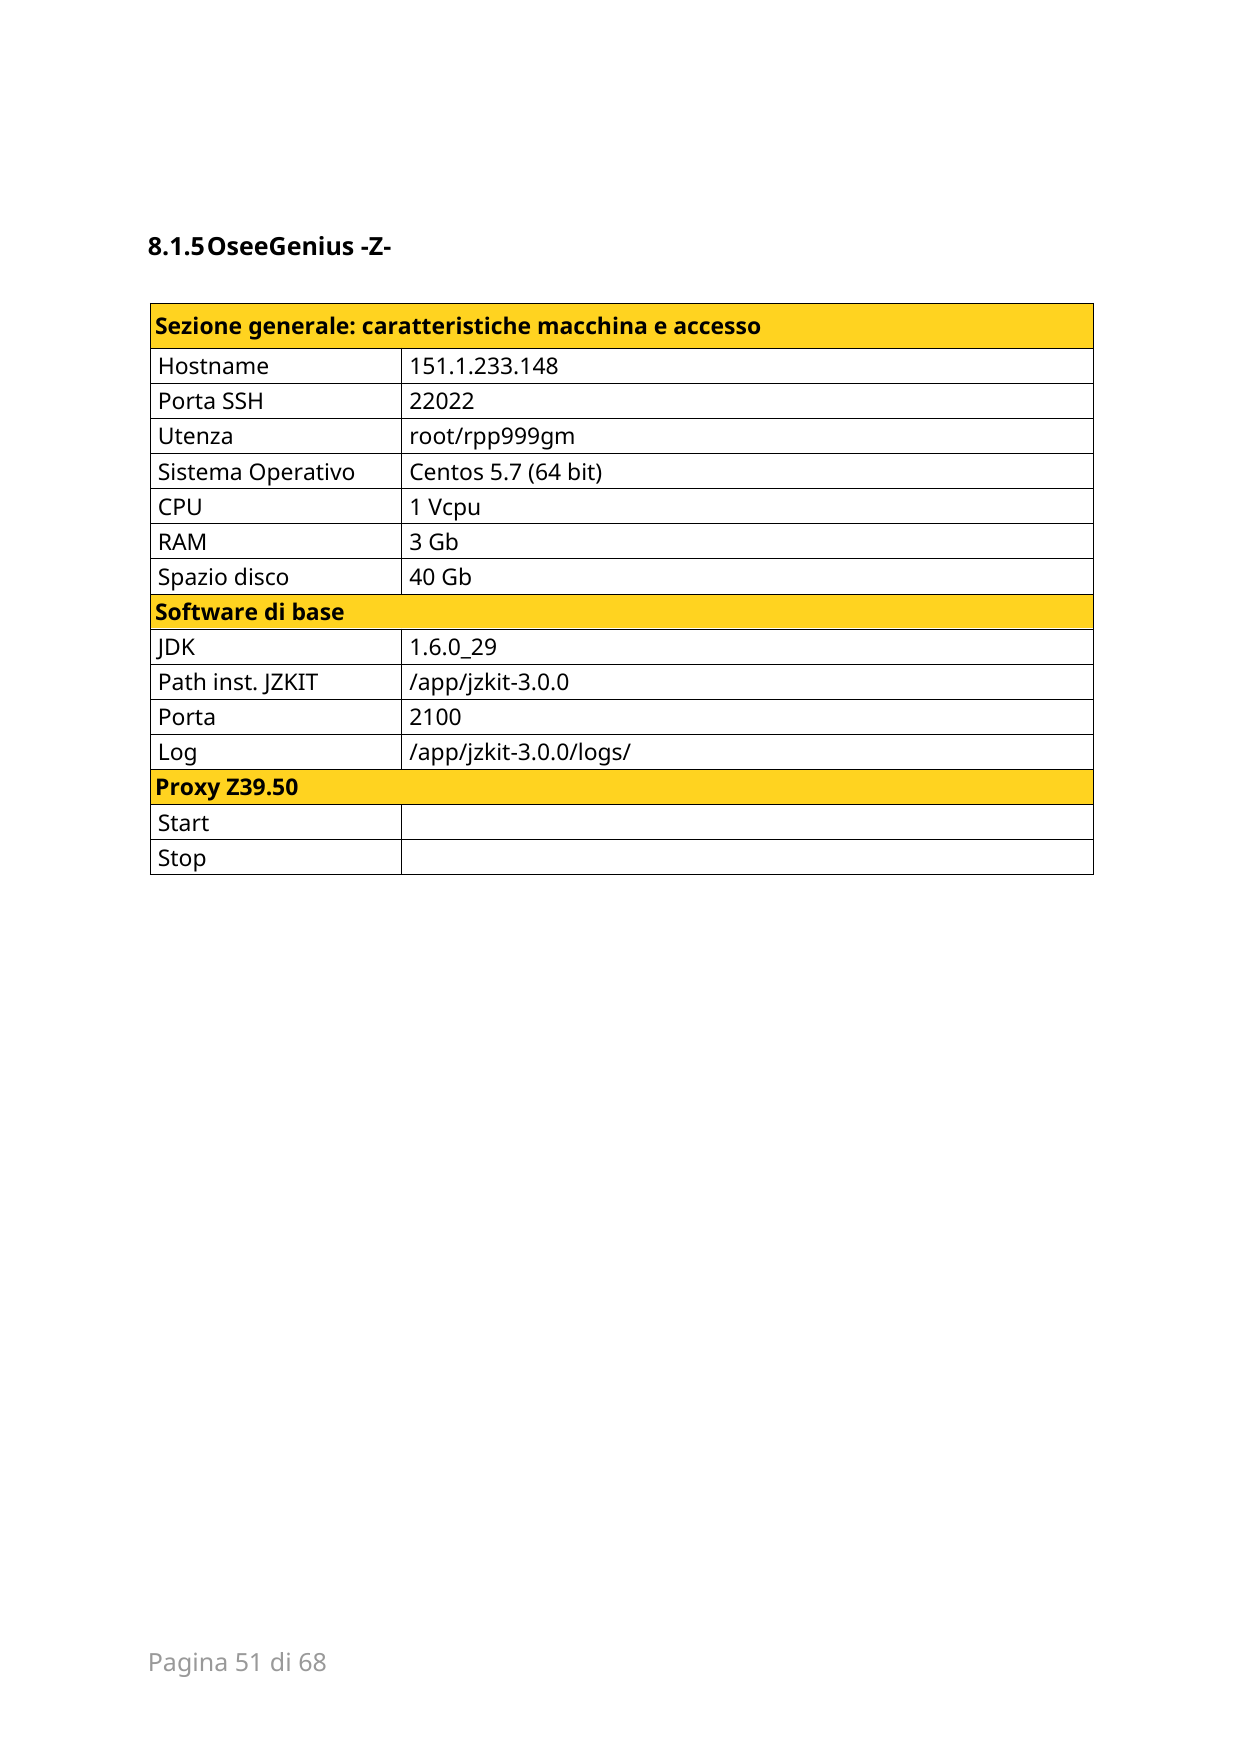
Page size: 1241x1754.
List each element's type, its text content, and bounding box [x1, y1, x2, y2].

table_cell [402, 840, 1093, 874]
table_cell 1.6.0_29 [402, 630, 1093, 664]
table_cell 1 Vcpu [402, 489, 1093, 523]
table_cell Hostname [151, 349, 401, 383]
table_cell /app/jzkit-3.0.0 [402, 665, 1093, 699]
table_cell [402, 805, 1093, 839]
table_cell Porta SSH [151, 384, 401, 418]
table_cell Software di base [151, 595, 1093, 628]
table_cell Path inst. JZKIT [151, 665, 401, 699]
table_cell 151.1.233.148 [402, 349, 1093, 383]
table_cell Proxy Z39.50 [151, 770, 1093, 804]
table_cell JDK [151, 630, 401, 664]
table_cell root/rpp999gm [402, 419, 1093, 453]
table_cell 3 Gb [402, 524, 1093, 558]
table_cell CPU [151, 489, 401, 523]
table_cell RAM [151, 524, 401, 558]
table_cell Sistema Operativo [151, 454, 401, 488]
subtitle OseeGenius -Z- [148, 228, 1093, 263]
table_cell Spazio disco [151, 559, 401, 593]
table_cell 40 Gb [402, 559, 1093, 593]
table_cell Stop [151, 840, 401, 874]
table_cell Centos 5.7 (64 bit) [402, 454, 1093, 488]
table_cell /app/jzkit-3.0.0/logs/ [402, 735, 1093, 769]
table_cell Start [151, 805, 401, 839]
table_cell Porta [151, 700, 401, 734]
table_cell 2100 [402, 700, 1093, 734]
table_cell 22022 [402, 384, 1093, 418]
table_header Sezione generale: caratteristiche macchina e accesso [151, 304, 1093, 348]
table_cell Utenza [151, 419, 401, 453]
table_cell Log [151, 735, 401, 769]
